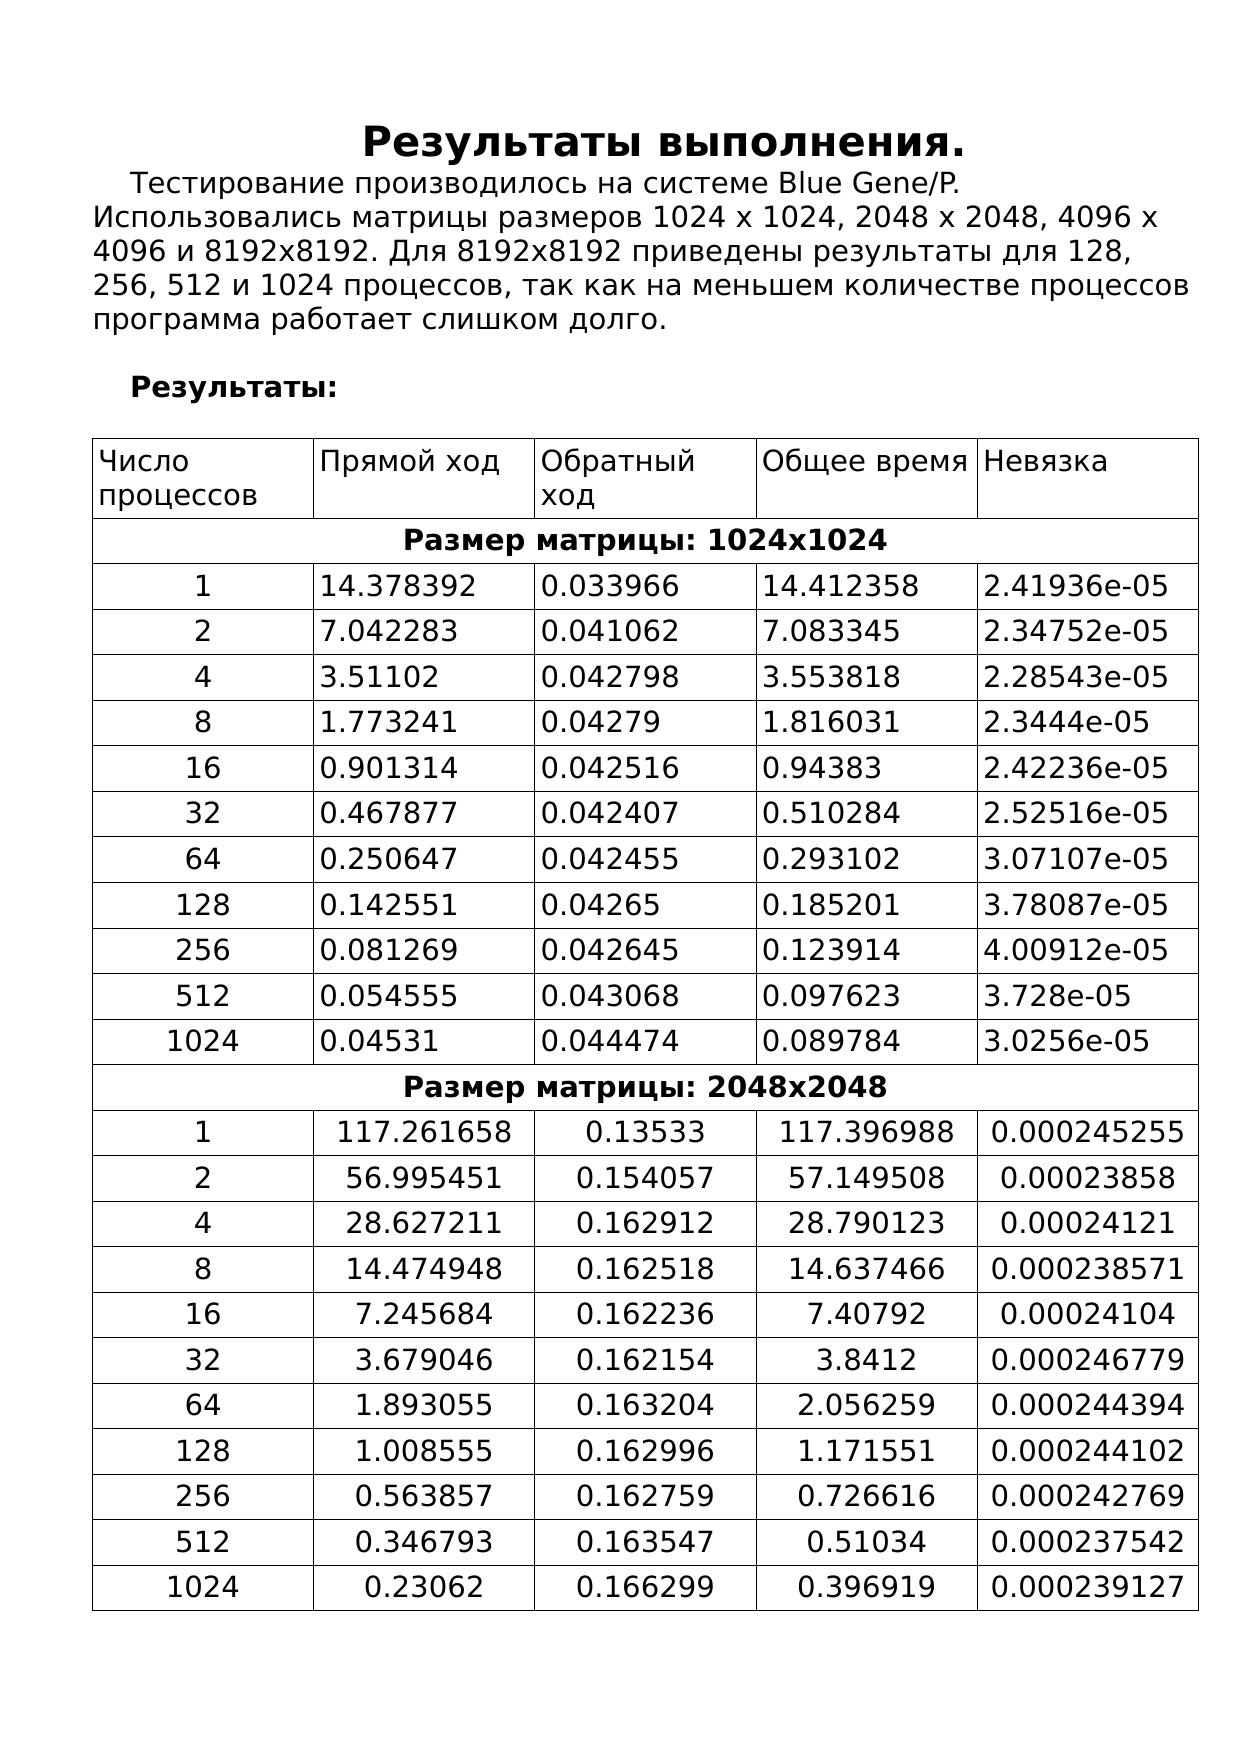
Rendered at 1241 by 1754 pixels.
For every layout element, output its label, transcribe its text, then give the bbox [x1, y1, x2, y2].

table_cell 0.94383 [757, 746, 977, 791]
table_header 117.261658 [314, 1111, 534, 1155]
table_cell 0.23062 [314, 1566, 534, 1610]
text Тестирование производилось на системе Blue Gene/P. Использовались матрицы размеров 1024 x 1024, 2048 x 2048, 4096 x 4096 и 8192x8192. Для 8192x8192 приведены результаты для 128, 256, 512 и 1024 процессов, так как на меньшем количестве процессов программа работает слишком долго. [92, 167, 1198, 336]
table_cell 0.00023858 [978, 1156, 1198, 1201]
table_cell 0.000238571 [978, 1247, 1198, 1292]
table_cell 3.553818 [757, 655, 977, 700]
table_header 0.13533 [535, 1111, 756, 1155]
table_cell 0.162996 [535, 1429, 756, 1474]
table_cell 0.293102 [757, 837, 977, 882]
table_cell 0.162154 [535, 1338, 756, 1383]
table_cell 256 [93, 929, 313, 973]
table_cell 2 [93, 1156, 313, 1201]
table_cell 0.000244394 [978, 1384, 1198, 1428]
table_cell 1 [93, 564, 313, 609]
table_cell 3.8412 [757, 1338, 977, 1383]
table_cell 1.171551 [757, 1429, 977, 1474]
table_cell 0.042407 [535, 792, 756, 836]
table_cell 0.000242769 [978, 1475, 1198, 1519]
table_cell 8 [93, 1247, 313, 1292]
table_cell 0.000239127 [978, 1566, 1198, 1610]
table_cell 28.627211 [314, 1202, 534, 1246]
table_cell 0.142551 [314, 883, 534, 927]
table_cell 0.033966 [535, 564, 756, 609]
table_cell 2.52516e-05 [978, 792, 1198, 836]
table_header Общее время [757, 439, 977, 518]
table_cell 0.162912 [535, 1202, 756, 1246]
table_cell 0.51034 [757, 1520, 977, 1565]
table_header Невязка [978, 439, 1198, 518]
table_cell 3.51102 [314, 655, 534, 700]
table_cell 0.510284 [757, 792, 977, 836]
table_cell 0.044474 [535, 1020, 756, 1064]
table_cell 0.041062 [535, 610, 756, 654]
table_cell 4 [93, 1202, 313, 1246]
table_cell 0.726616 [757, 1475, 977, 1519]
table_cell 57.149508 [757, 1156, 977, 1201]
table_cell 2.34752e-05 [978, 610, 1198, 654]
table_header 117.396988 [757, 1111, 977, 1155]
table_cell 2.28543e-05 [978, 655, 1198, 700]
table_cell 0.081269 [314, 929, 534, 973]
table_header Число процессов [93, 439, 313, 518]
table_cell 1.816031 [757, 701, 977, 745]
table_cell 7.40792 [757, 1293, 977, 1337]
table_cell 7.083345 [757, 610, 977, 654]
table_cell 0.054555 [314, 974, 534, 1018]
table_cell 14.378392 [314, 564, 534, 609]
table_cell 0.042455 [535, 837, 756, 882]
table_cell 3.728e-05 [978, 974, 1198, 1018]
table_cell 0.043068 [535, 974, 756, 1018]
table_cell 64 [93, 837, 313, 882]
table_cell 0.346793 [314, 1520, 534, 1565]
table_cell 3.0256e-05 [978, 1020, 1198, 1064]
table_cell 512 [93, 974, 313, 1018]
table_cell 3.78087e-05 [978, 883, 1198, 927]
table_cell 0.042798 [535, 655, 756, 700]
table_cell 1.893055 [314, 1384, 534, 1428]
table_cell 1024 [93, 1566, 313, 1610]
table_cell 0.089784 [757, 1020, 977, 1064]
table_cell 2.056259 [757, 1384, 977, 1428]
table_cell 0.162759 [535, 1475, 756, 1519]
table_cell Размер матрицы: 2048x2048 [93, 1065, 1198, 1109]
table_cell 0.154057 [535, 1156, 756, 1201]
table_cell 0.000246779 [978, 1338, 1198, 1383]
text Результаты выполнения. [92, 118, 1198, 167]
table_cell 4.00912e-05 [978, 929, 1198, 973]
table_cell 28.790123 [757, 1202, 977, 1246]
table_cell 0.162518 [535, 1247, 756, 1292]
table_cell 1.008555 [314, 1429, 534, 1474]
table_cell 8 [93, 701, 313, 745]
table_cell 0.04265 [535, 883, 756, 927]
table_cell 56.995451 [314, 1156, 534, 1201]
table_cell 2.41936e-05 [978, 564, 1198, 609]
table_header Прямой ход [314, 439, 534, 518]
table_cell 0.000244102 [978, 1429, 1198, 1474]
table_cell 128 [93, 883, 313, 927]
table_cell 14.637466 [757, 1247, 977, 1292]
table_cell 7.245684 [314, 1293, 534, 1337]
table_cell 128 [93, 1429, 313, 1474]
table_cell 0.163547 [535, 1520, 756, 1565]
table_cell 14.474948 [314, 1247, 534, 1292]
table_cell 32 [93, 792, 313, 836]
table_header 0.000245255 [978, 1111, 1198, 1155]
table_cell 0.097623 [757, 974, 977, 1018]
text Результаты: [92, 370, 1198, 404]
table_cell 0.042645 [535, 929, 756, 973]
table_cell 0.04531 [314, 1020, 534, 1064]
table_cell 0.396919 [757, 1566, 977, 1610]
table_cell 0.563857 [314, 1475, 534, 1519]
table_header 1 [93, 1111, 313, 1155]
table_cell 32 [93, 1338, 313, 1383]
table_cell 16 [93, 746, 313, 791]
table_cell 7.042283 [314, 610, 534, 654]
table_cell 0.901314 [314, 746, 534, 791]
table_cell 0.166299 [535, 1566, 756, 1610]
table_cell 512 [93, 1520, 313, 1565]
table_cell 2.3444e-05 [978, 701, 1198, 745]
table_cell 0.042516 [535, 746, 756, 791]
table_cell 3.679046 [314, 1338, 534, 1383]
table_cell 0.00024121 [978, 1202, 1198, 1246]
table_cell 2 [93, 610, 313, 654]
table_cell 0.162236 [535, 1293, 756, 1337]
table_cell 1024 [93, 1020, 313, 1064]
table_cell 0.04279 [535, 701, 756, 745]
table_cell 0.250647 [314, 837, 534, 882]
table_cell 2.42236e-05 [978, 746, 1198, 791]
table_cell 0.00024104 [978, 1293, 1198, 1337]
table_cell 0.163204 [535, 1384, 756, 1428]
table_cell 0.000237542 [978, 1520, 1198, 1565]
table_cell 1.773241 [314, 701, 534, 745]
table_cell 256 [93, 1475, 313, 1519]
table_cell 64 [93, 1384, 313, 1428]
table_cell 0.185201 [757, 883, 977, 927]
table_cell 3.07107e-05 [978, 837, 1198, 882]
table_cell 0.467877 [314, 792, 534, 836]
table_header Обратный ход [535, 439, 756, 518]
table_cell 0.123914 [757, 929, 977, 973]
table_cell 4 [93, 655, 313, 700]
table_cell 16 [93, 1293, 313, 1337]
table_cell Размер матрицы: 1024x1024 [93, 519, 1198, 563]
table_cell 14.412358 [757, 564, 977, 609]
